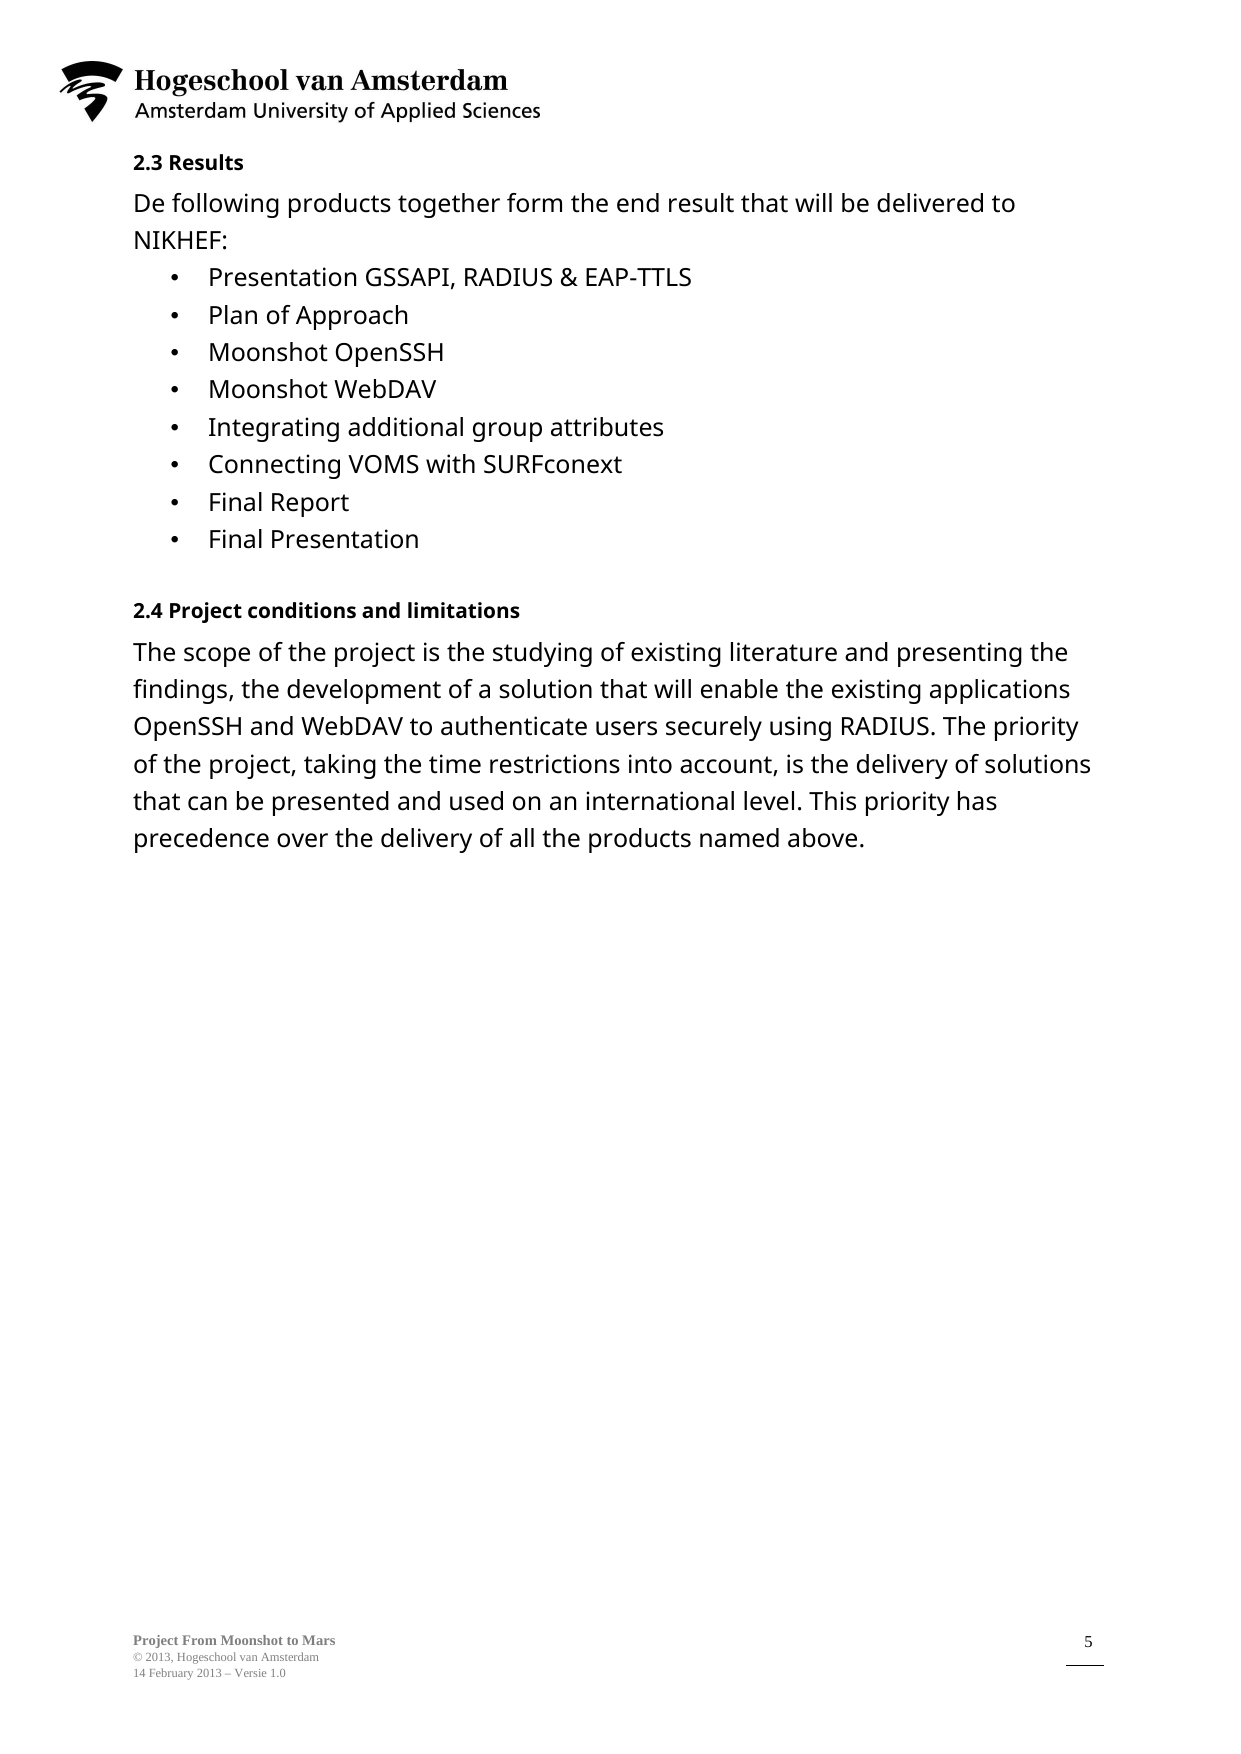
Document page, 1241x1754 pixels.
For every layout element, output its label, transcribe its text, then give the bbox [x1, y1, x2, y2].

picture [0, 0, 622, 123]
list Moonshot WebDAV [170, 372, 1092, 406]
list Integrating additional group attributes [170, 409, 1092, 444]
list Moonshot OpenSSH [170, 335, 1092, 369]
subtitle 2.4 Project conditions and limitations [133, 597, 1092, 625]
list Plan of Approach [170, 297, 1092, 331]
list Connecting VOMS with SURFconext [170, 447, 1092, 481]
text The scope of the project is the studying of existing literature and presenting the findings, the development of a solution that will enable the existing applications OpenSSH and WebDAV to authenticate users securely using RADIUS. The priority of the project, taking the time restrictions into account, is the delivery of solutions that can be presented and used on an international level. This priority has precedence over the delivery of all the products named above. [133, 634, 1092, 855]
list Presentation GSSAPI, RADIUS & EAP-TTLS [170, 260, 1092, 294]
text De following products together form the end result that will be delivered to NIKHEF: [133, 185, 1092, 257]
list Final Report [170, 484, 1092, 518]
list Final Presentation [170, 522, 1092, 556]
subtitle 2.3 Results [133, 148, 1092, 176]
